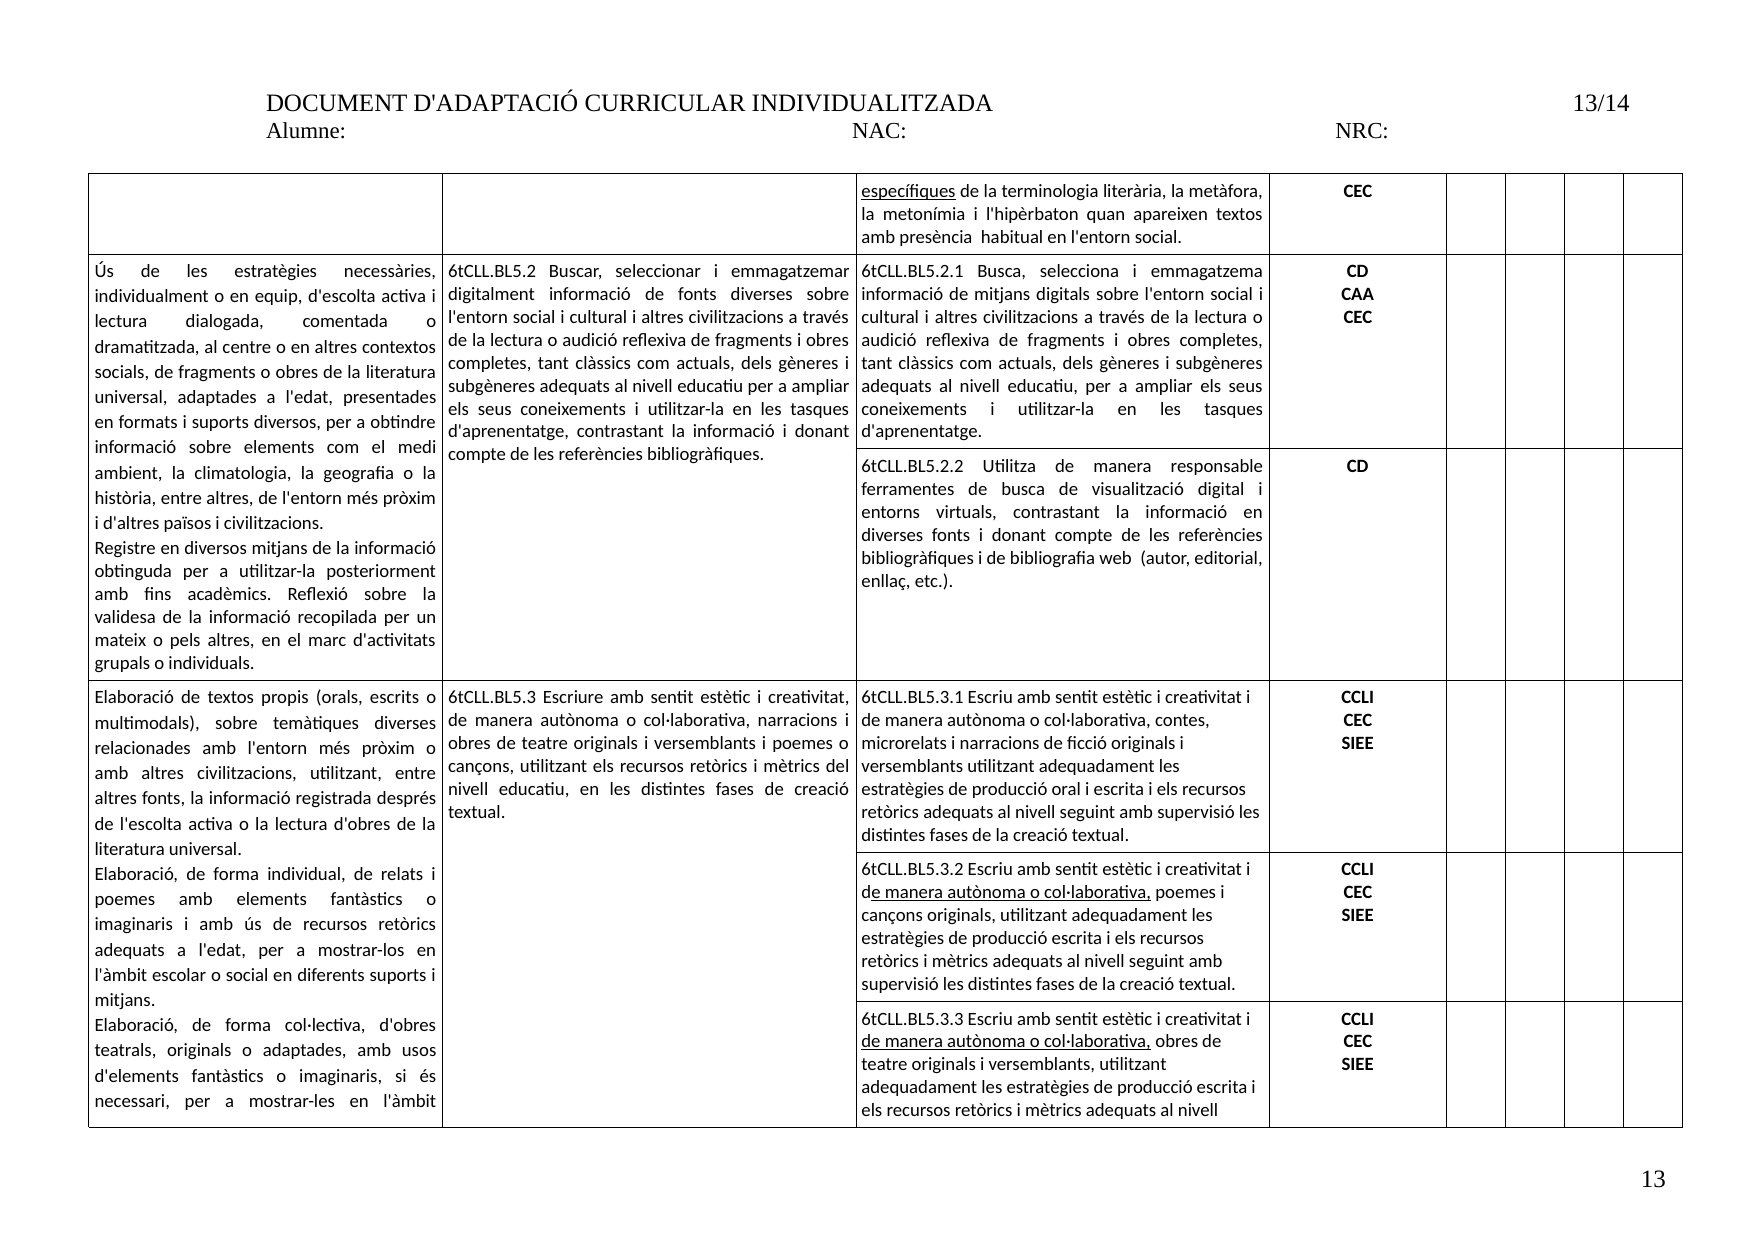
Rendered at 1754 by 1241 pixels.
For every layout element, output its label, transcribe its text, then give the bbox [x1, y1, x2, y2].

table_cell 6tCLL.BL5.3.1 Escriu amb sentit estètic i creativitat i de manera autònoma o col·laborativa, contes, microrelats i narracions de ficció originals i versemblants utilitzant adequadament les estratègies de producció oral i escrita i els recursos retòrics adequats al nivell seguint amb supervisió les distintes fases de la creació textual. [857, 681, 1269, 852]
table_cell [1447, 853, 1505, 1001]
table_cell CCLI CEC SIEE [1270, 1002, 1446, 1127]
table_cell [1565, 449, 1623, 680]
table_cell [1624, 449, 1682, 680]
table_cell [89, 174, 442, 253]
table_cell CD [1270, 449, 1446, 680]
table_cell 6tCLL.BL5.3 Escriure amb sentit estètic i creativitat, de manera autònoma o col·laborativa, narracions i obres de teatre originals i versemblants i poemes o cançons, utilitzant els recursos retòrics i mètrics del nivell educatiu, en les distintes fases de creació textual. [443, 681, 856, 1127]
table_cell CD CAA CEC [1270, 255, 1446, 448]
table_cell [1447, 255, 1505, 448]
table_cell 6tCLL.BL5.2.1 Busca, selecciona i emmagatzema informació de mitjans digitals sobre l'entorn social i cultural i altres civilitzacions a través de la lectura o audició reflexiva de fragments i obres completes, tant clàssics com actuals, dels gèneres i subgèneres adequats al nivell educatiu, per a ampliar els seus coneixements i utilitzar-la en les tasques d'aprenentatge. [857, 255, 1269, 448]
table_cell 6tCLL.BL5.3.2 Escriu amb sentit estètic i creativitat i de manera autònoma o col·laborativa, poemes i cançons originals, utilitzant adequadament les estratègies de producció escrita i els recursos retòrics i mètrics adequats al nivell seguint amb supervisió les distintes fases de la creació textual. [857, 853, 1269, 1001]
table_cell [1506, 174, 1564, 253]
table_cell específiques de la terminologia literària, la metàfora, la metonímia i l'hipèrbaton quan apareixen textos amb presència habitual en l'entorn social. [857, 174, 1269, 253]
table_cell [1565, 853, 1623, 1001]
table_cell CCLI CEC SIEE [1270, 853, 1446, 1001]
table_cell 6tCLL.BL5.2 Buscar, seleccionar i emmagatzemar digitalment informació de fonts diverses sobre l'entorn social i cultural i altres civilitzacions a través de la lectura o audició reflexiva de fragments i obres completes, tant clàssics com actuals, dels gèneres i subgèneres adequats al nivell educatiu per a ampliar els seus coneixements i utilitzar-la en les tasques d'aprenentatge, contrastant la informació i donant compte de les referències bibliogràfiques. [443, 255, 856, 680]
table_cell [1506, 255, 1564, 448]
table_cell 6tCLL.BL5.3.3 Escriu amb sentit estètic i creativitat i de manera autònoma o col·laborativa, obres de teatre originals i versemblants, utilitzant adequadament les estratègies de producció escrita i els recursos retòrics i mètrics adequats al nivell [857, 1002, 1269, 1127]
table_cell [1624, 853, 1682, 1001]
table_cell [1447, 1002, 1505, 1127]
table_cell [1506, 1002, 1564, 1127]
table_cell [1624, 681, 1682, 852]
table_cell [1506, 853, 1564, 1001]
table_cell CEC [1270, 174, 1446, 253]
table_cell 6tCLL.BL5.2.2 Utilitza de manera responsable ferramentes de busca de visualització digital i entorns virtuals, contrastant la informació en diverses fonts i donant compte de les referències bibliogràfiques i de bibliografia web (autor, editorial, enllaç, etc.). [857, 449, 1269, 680]
table_cell [1565, 174, 1623, 253]
table_cell [1447, 174, 1505, 253]
table_cell [1447, 449, 1505, 680]
table_cell CCLI CEC SIEE [1270, 681, 1446, 852]
table_cell [1624, 174, 1682, 253]
table_cell [1624, 255, 1682, 448]
table_cell [1506, 449, 1564, 680]
table_cell [1565, 255, 1623, 448]
table_cell [1624, 1002, 1682, 1127]
table_cell [1447, 681, 1505, 852]
table_cell [1565, 681, 1623, 852]
table_cell [1565, 1002, 1623, 1127]
table_cell [1506, 681, 1564, 852]
table_cell Elaboració de textos propis (orals, escrits o multimodals), sobre temàtiques diverses relacionades amb l'entorn més pròxim o amb altres civilitzacions, utilitzant, entre altres fonts, la informació registrada després de l'escolta activa o la lectura d'obres de la literatura universal. Elaboració, de forma individual, de relats i poemes amb elements fantàstics o imaginaris i amb ús de recursos retòrics adequats a l'edat, per a mostrar-los en l'àmbit escolar o social en diferents suports i mitjans. Elaboració, de forma col·lectiva, d'obres teatrals, originals o adaptades, amb usos d'elements fantàstics o imaginaris, si és necessari, per a mostrar-les en l'àmbit [89, 681, 442, 1127]
table_cell Ús de les estratègies necessàries, individualment o en equip, d'escolta activa i lectura dialogada, comentada o dramatitzada, al centre o en altres contextos socials, de fragments o obres de la literatura universal, adaptades a l'edat, presentades en formats i suports diversos, per a obtindre informació sobre elements com el medi ambient, la climatologia, la geografia o la història, entre altres, de l'entorn més pròxim i d'altres països i civilitzacions. Registre en diversos mitjans de la informació obtinguda per a utilitzar-la posteriorment amb fins acadèmics. Reflexió sobre la validesa de la informació recopilada per un mateix o pels altres, en el marc d'activitats grupals o individuals. [89, 255, 442, 680]
table_cell [443, 174, 856, 253]
